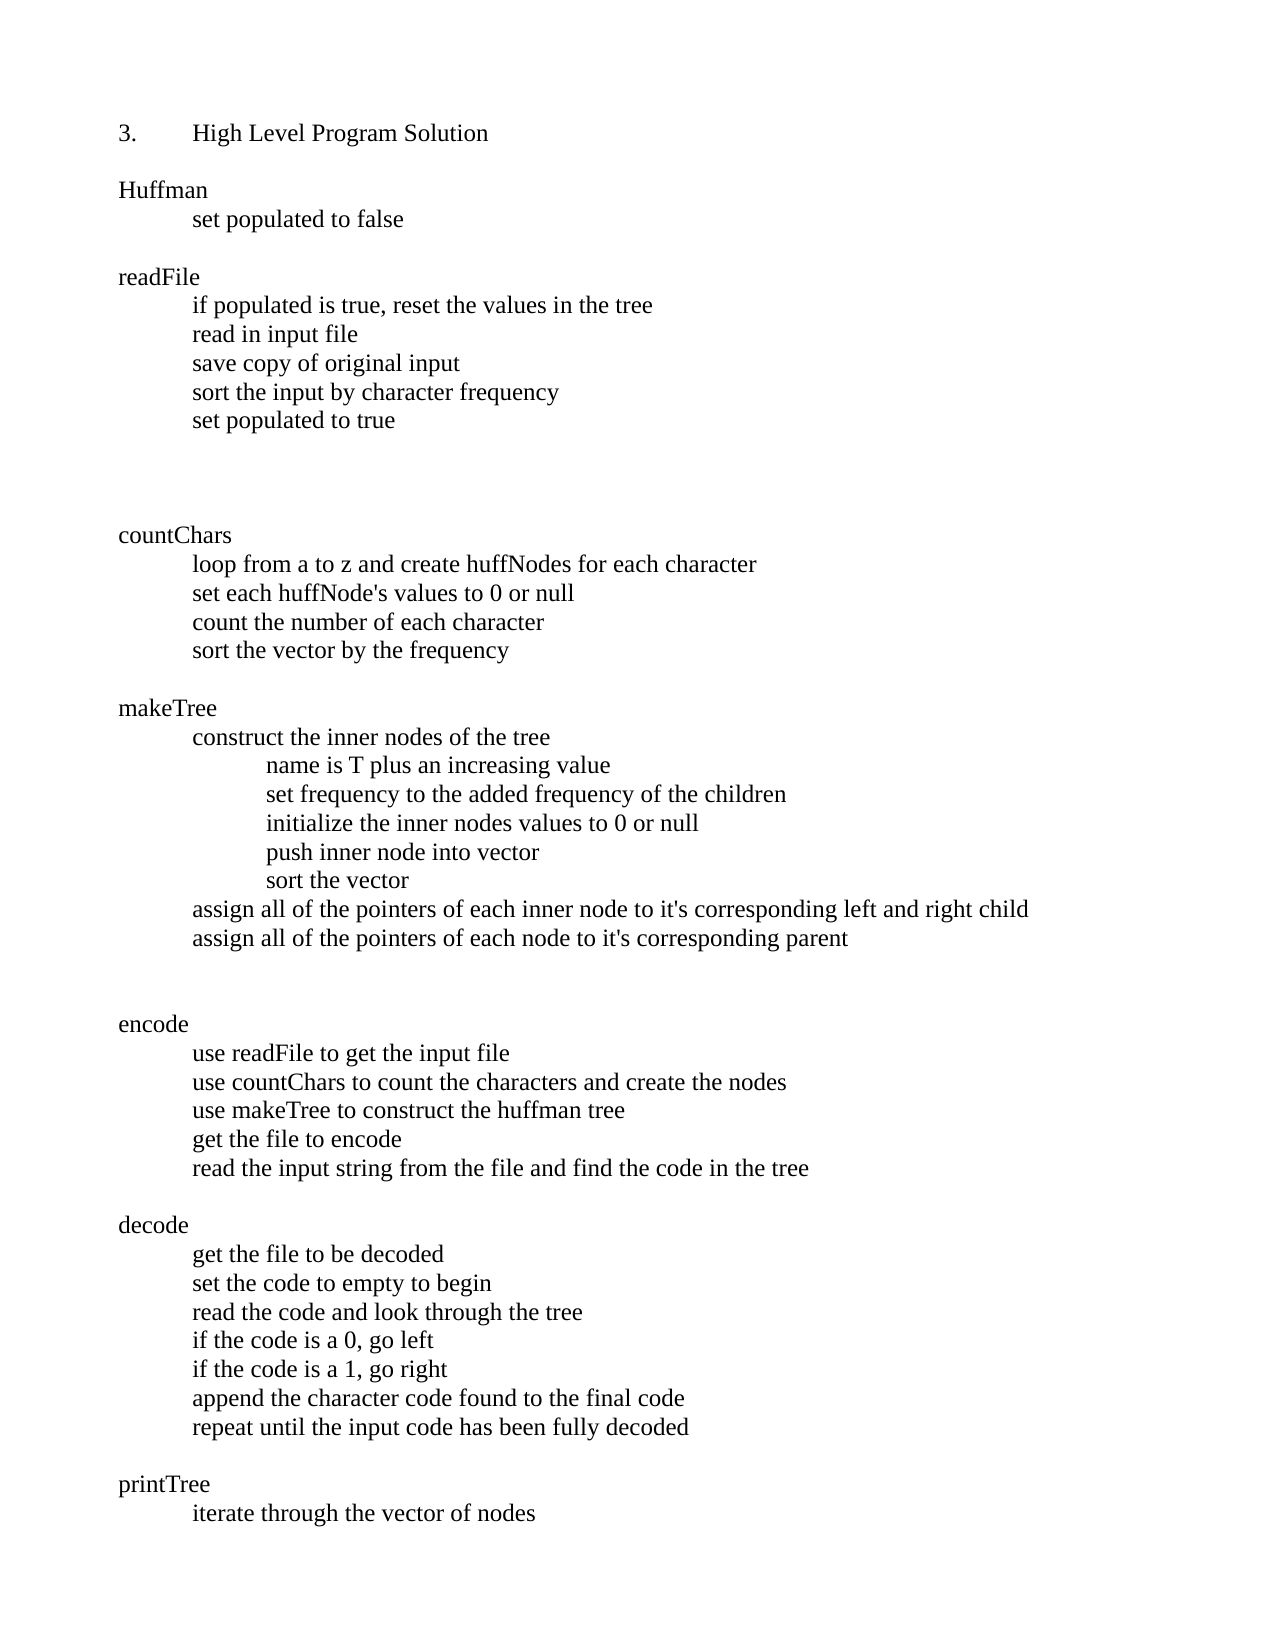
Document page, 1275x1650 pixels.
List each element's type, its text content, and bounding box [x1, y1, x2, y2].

text get the file to encode [118, 1124, 1157, 1153]
text construct the inner nodes of the tree [118, 722, 1157, 751]
text decode [118, 1211, 1157, 1239]
text push inner node into vector [118, 837, 1157, 866]
text set populated to false [118, 204, 1157, 233]
text makeTree [118, 693, 1157, 722]
text set each huffNode's values to 0 or null [118, 578, 1157, 607]
text set the code to empty to begin [118, 1268, 1157, 1297]
text if the code is a 0, go left [118, 1326, 1157, 1354]
text use makeTree to construct the huffman tree [118, 1096, 1157, 1124]
text count the number of each character [118, 607, 1157, 636]
text assign all of the pointers of each node to it's corresponding parent [118, 923, 1157, 952]
text Huffman [118, 176, 1157, 204]
text initialize the inner nodes values to 0 or null [118, 808, 1157, 837]
text set populated to true [118, 406, 1157, 434]
text sort the vector [118, 866, 1157, 894]
text readFile [118, 262, 1157, 291]
text loop from a to z and create huffNodes for each character [118, 549, 1157, 578]
text repeat until the input code has been fully decoded [118, 1412, 1157, 1441]
text if the code is a 1, go right [118, 1354, 1157, 1383]
text name is T plus an increasing value [118, 751, 1157, 779]
text use countChars to count the characters and create the nodes [118, 1067, 1157, 1096]
text read in input file [118, 319, 1157, 348]
text sort the input by character frequency [118, 377, 1157, 406]
text encode [118, 1009, 1157, 1038]
text sort the vector by the frequency [118, 636, 1157, 664]
text get the file to be decoded [118, 1239, 1157, 1268]
text 3. High Level Program Solution [118, 118, 1157, 147]
text iterate through the vector of nodes [118, 1498, 1157, 1527]
text countChars [118, 521, 1157, 549]
text append the character code found to the final code [118, 1383, 1157, 1412]
text printTree [118, 1469, 1157, 1498]
text read the input string from the file and find the code in the tree [118, 1153, 1157, 1182]
text set frequency to the added frequency of the children [118, 779, 1157, 808]
text if populated is true, reset the values in the tree [118, 291, 1157, 319]
text assign all of the pointers of each inner node to it's corresponding left and right child [118, 894, 1157, 923]
text save copy of original input [118, 348, 1157, 377]
text use readFile to get the input file [118, 1038, 1157, 1067]
text read the code and look through the tree [118, 1297, 1157, 1326]
